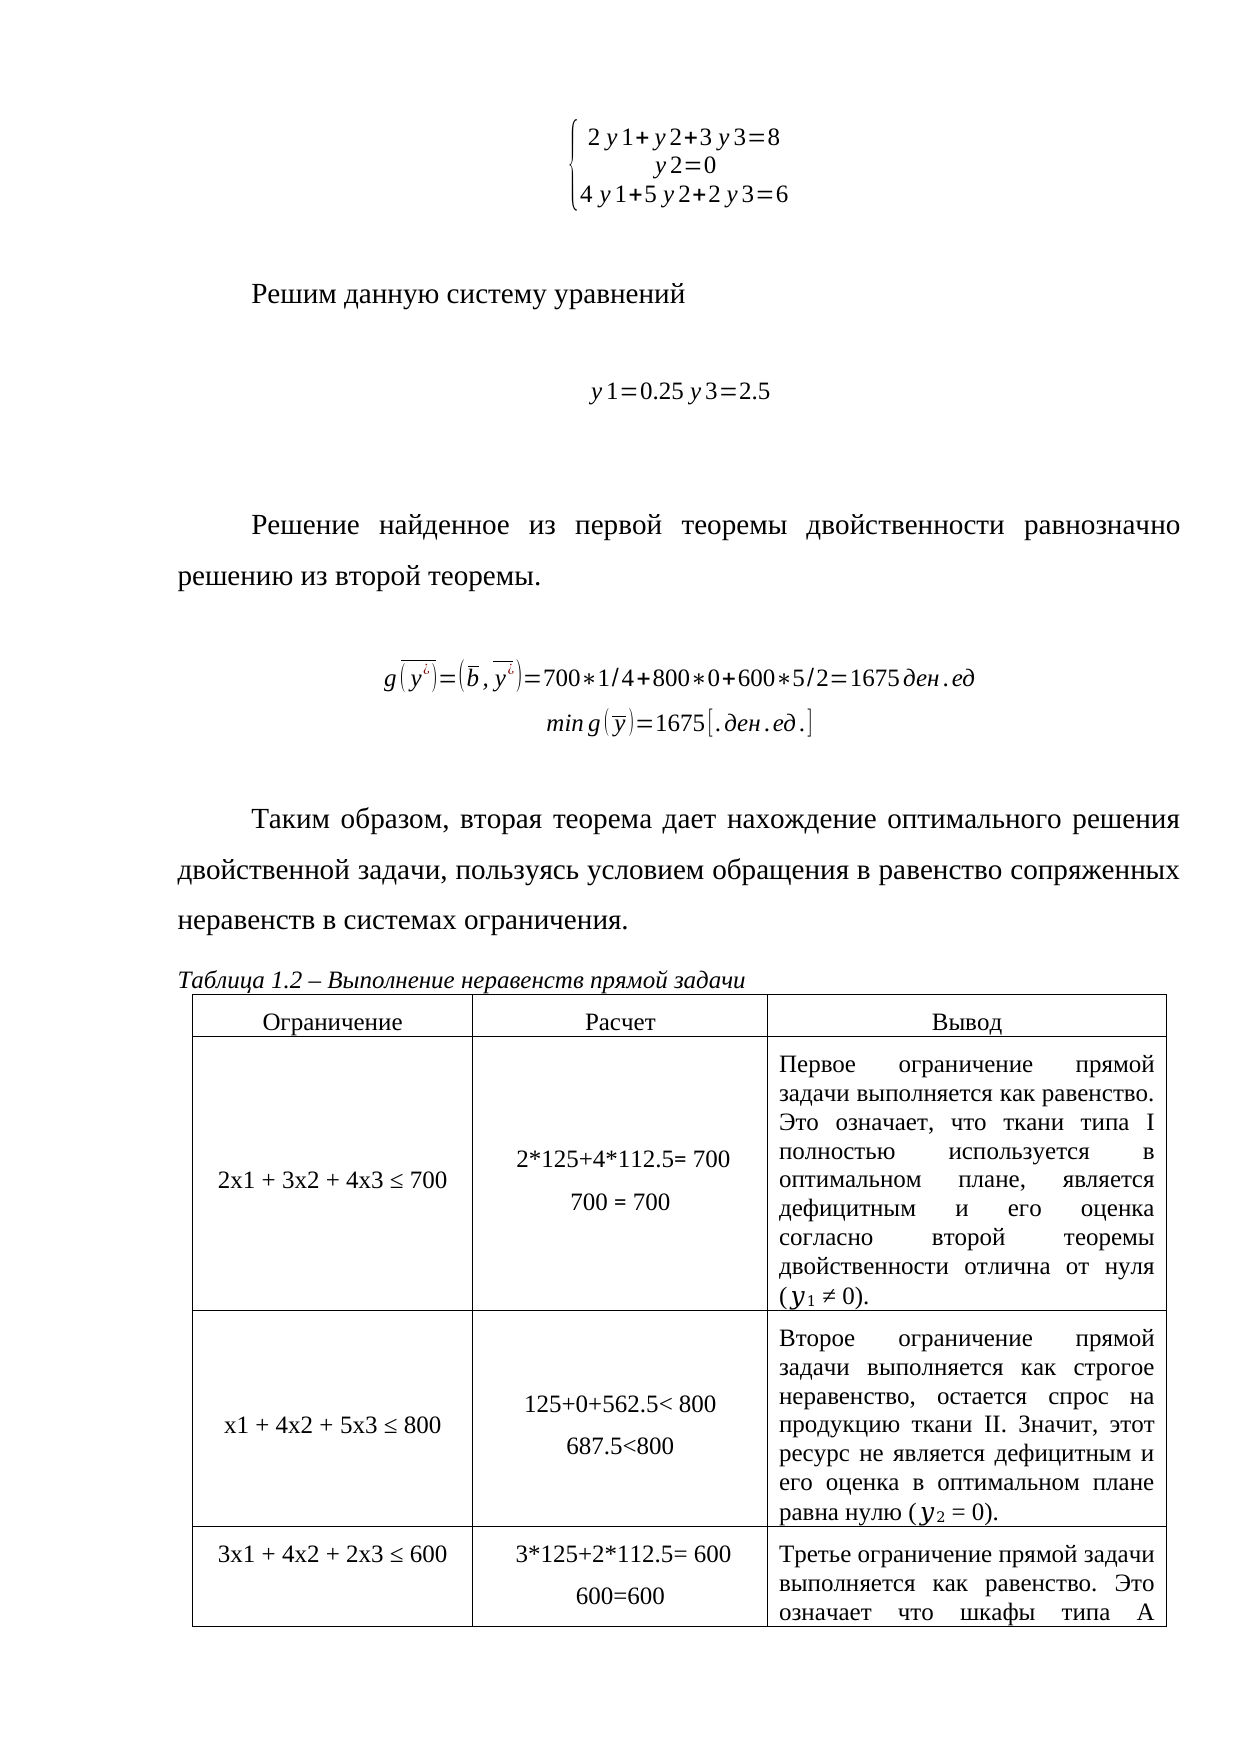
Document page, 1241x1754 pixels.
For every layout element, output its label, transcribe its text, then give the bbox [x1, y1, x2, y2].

table_cell 125+0+562.5< 800 687.5<800 [473, 1311, 767, 1526]
text Решение найденное из первой теоремы двойственности равнозначно решению из второй теоремы. [177, 507, 1181, 591]
text Решим данную систему уравнений [177, 276, 1181, 309]
table_cell Второе ограничение прямой задачи выполняется как строгое неравенство, остается спрос на продукцию ткани II. Значит, этот ресурс не является дефицитным и его оценка в оптимальном плане равна нулю (𝑦2 = 0). [768, 1311, 1166, 1526]
text Таким образом, вторая теорема дает нахождение оптимального решения двойственной задачи, пользуясь условием обращения в равенство сопряженных неравенств в системах ограничения. [177, 801, 1181, 936]
table_cell 3*125+2*112.5= 600 600=600 [473, 1527, 767, 1626]
table_header Расчет [473, 995, 767, 1036]
table_cell х1 + 4х2 + 5х3 ≤ 800 [193, 1311, 472, 1526]
table_cell Первое ограничение прямой задачи выполняется как равенство. Это означает, что ткани типа I полностью используется в оптимальном плане, является дефицитным и его оценка согласно второй теоремы двойственности отлична от нуля (𝑦1 ≠ 0). [768, 1037, 1166, 1310]
table_header Вывод [768, 995, 1166, 1036]
table_cell Третье ограничение прямой задачи выполняется как равенство. Это означает что шкафы типа А [768, 1527, 1166, 1626]
text Таблица 1.2 – Выполнение неравенств прямой задачи [177, 965, 1181, 994]
table_cell 2х1 + 3х2 + 4х3 ≤ 700 [193, 1037, 472, 1310]
table_cell 2*125+4*112.5= 700 700 = 700 [473, 1037, 767, 1310]
table_cell 3х1 + 4х2 + 2х3 ≤ 600 [193, 1527, 472, 1626]
table_header Ограничение [193, 995, 472, 1036]
